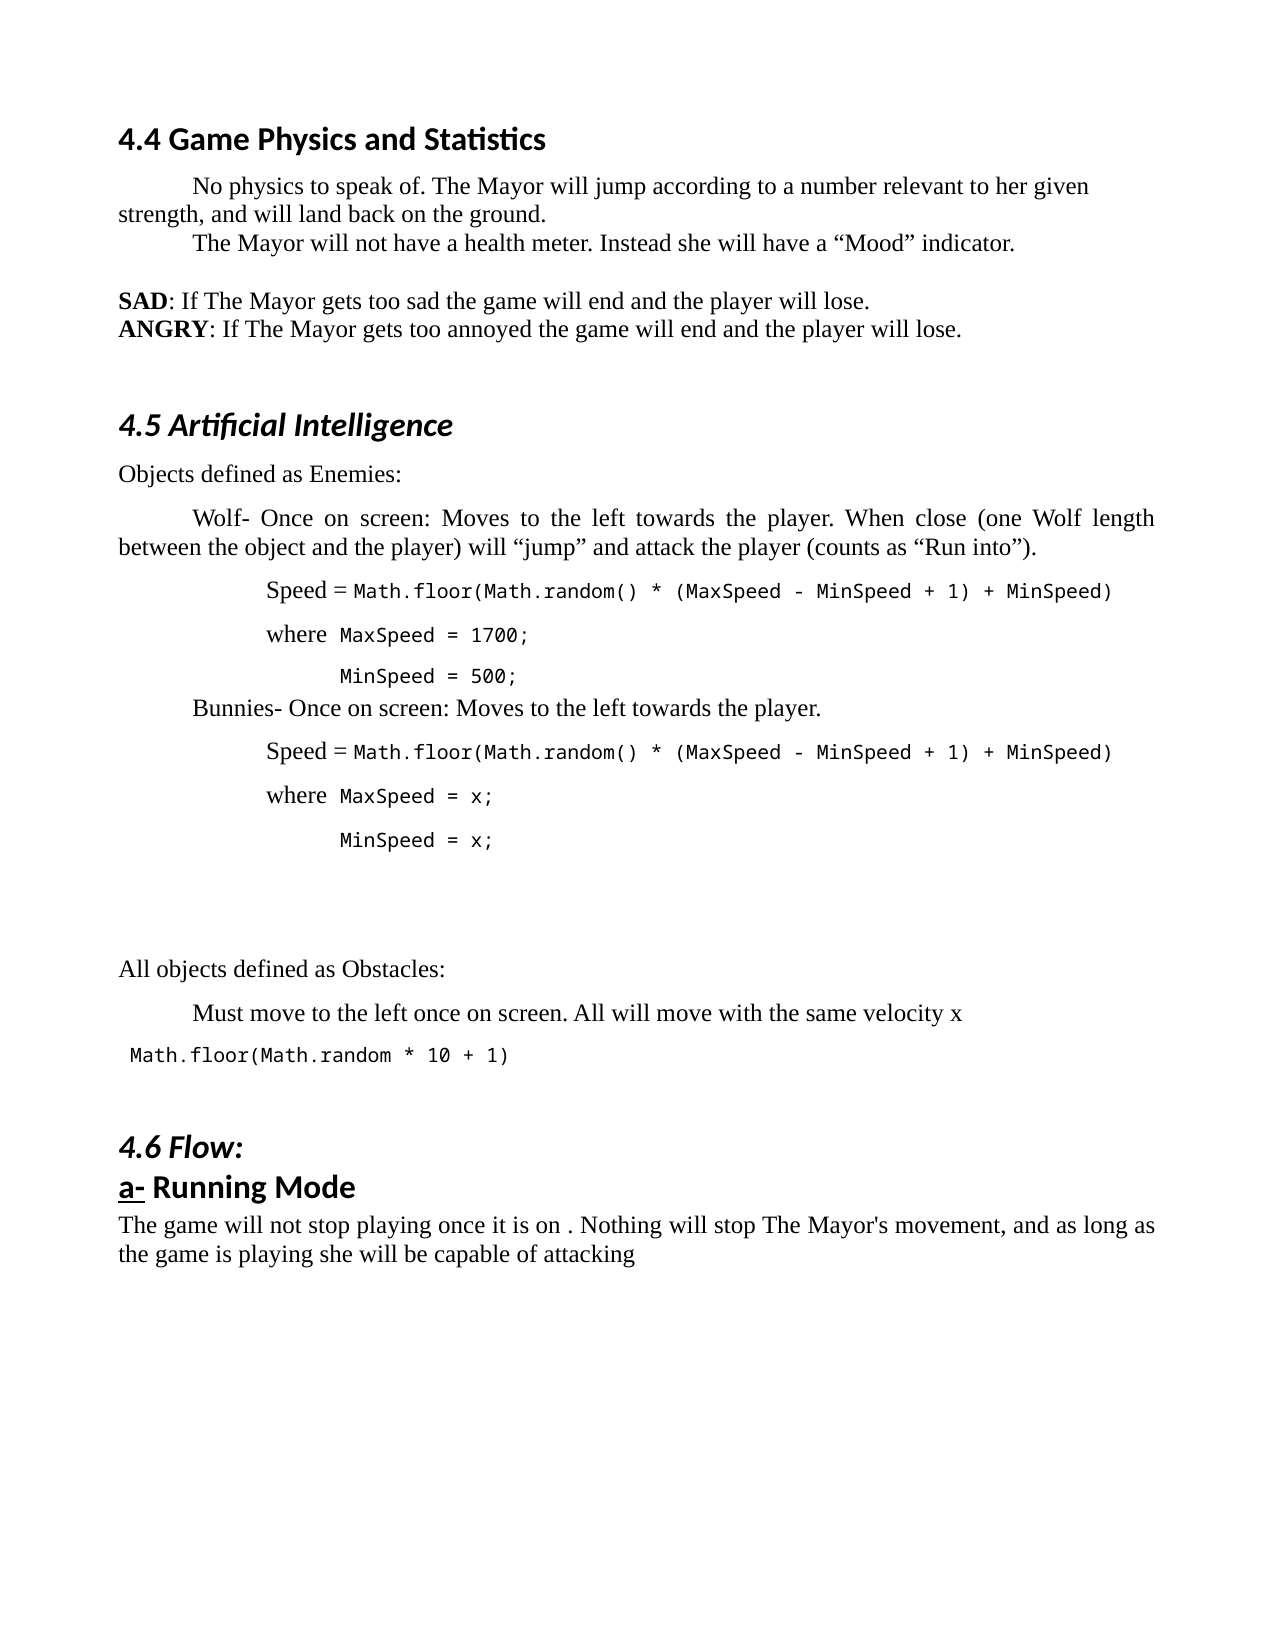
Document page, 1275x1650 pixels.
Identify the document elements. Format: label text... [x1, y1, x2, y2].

text Must move to the left once on screen. All will move with the same velocity x [118, 998, 1157, 1026]
text ANGRY: If The Mayor gets too annoyed the game will end and the player will lose. [118, 314, 1157, 343]
text a- Running Mode [118, 1166, 1157, 1207]
text Wolf- Once on screen: Moves to the left towards the player. When close (one Wolf length between the object and the player) will “jump” and attack the player (counts as “Run into”). [118, 503, 1157, 561]
text Math.floor(Math.random * 10 + 1) [118, 1041, 1157, 1068]
text All objects defined as Obstacles: [118, 954, 1157, 983]
text 4.6 Flow: [118, 1126, 1157, 1166]
text Speed = Math.floor(Math.random() * (MaxSpeed - MinSpeed + 1) + MinSpeed) [118, 736, 1157, 766]
text MinSpeed = 500; [118, 661, 1157, 690]
text SAD: If The Mayor gets too sad the game will end and the player will lose. [118, 286, 1157, 314]
text where MaxSpeed = x; [118, 780, 1157, 809]
text Speed = Math.floor(Math.random() * (MaxSpeed - MinSpeed + 1) + MinSpeed) [118, 575, 1157, 604]
text where MaxSpeed = 1700; [118, 619, 1157, 649]
text The game will not stop playing once it is on . Nothing will stop The Mayor's movement, and as long as the game is playing she will be capable of attacking [118, 1210, 1157, 1268]
text Objects defined as Enemies: [118, 459, 1157, 488]
text Bunnies- Once on screen: Moves to the left towards the player. [118, 693, 1157, 721]
text The Mayor will not have a health meter. Instead she will have a “Mood” indicator. [118, 228, 1157, 257]
text 4.4 Game Physics and Statistics [118, 118, 1157, 159]
text No physics to speak of. The Mayor will jump according to a number relevant to her given strength, and will land back on the ground. [118, 171, 1157, 228]
text MinSpeed = x; [118, 824, 1157, 854]
text 4.5 Artificial Intelligence [118, 404, 1157, 444]
